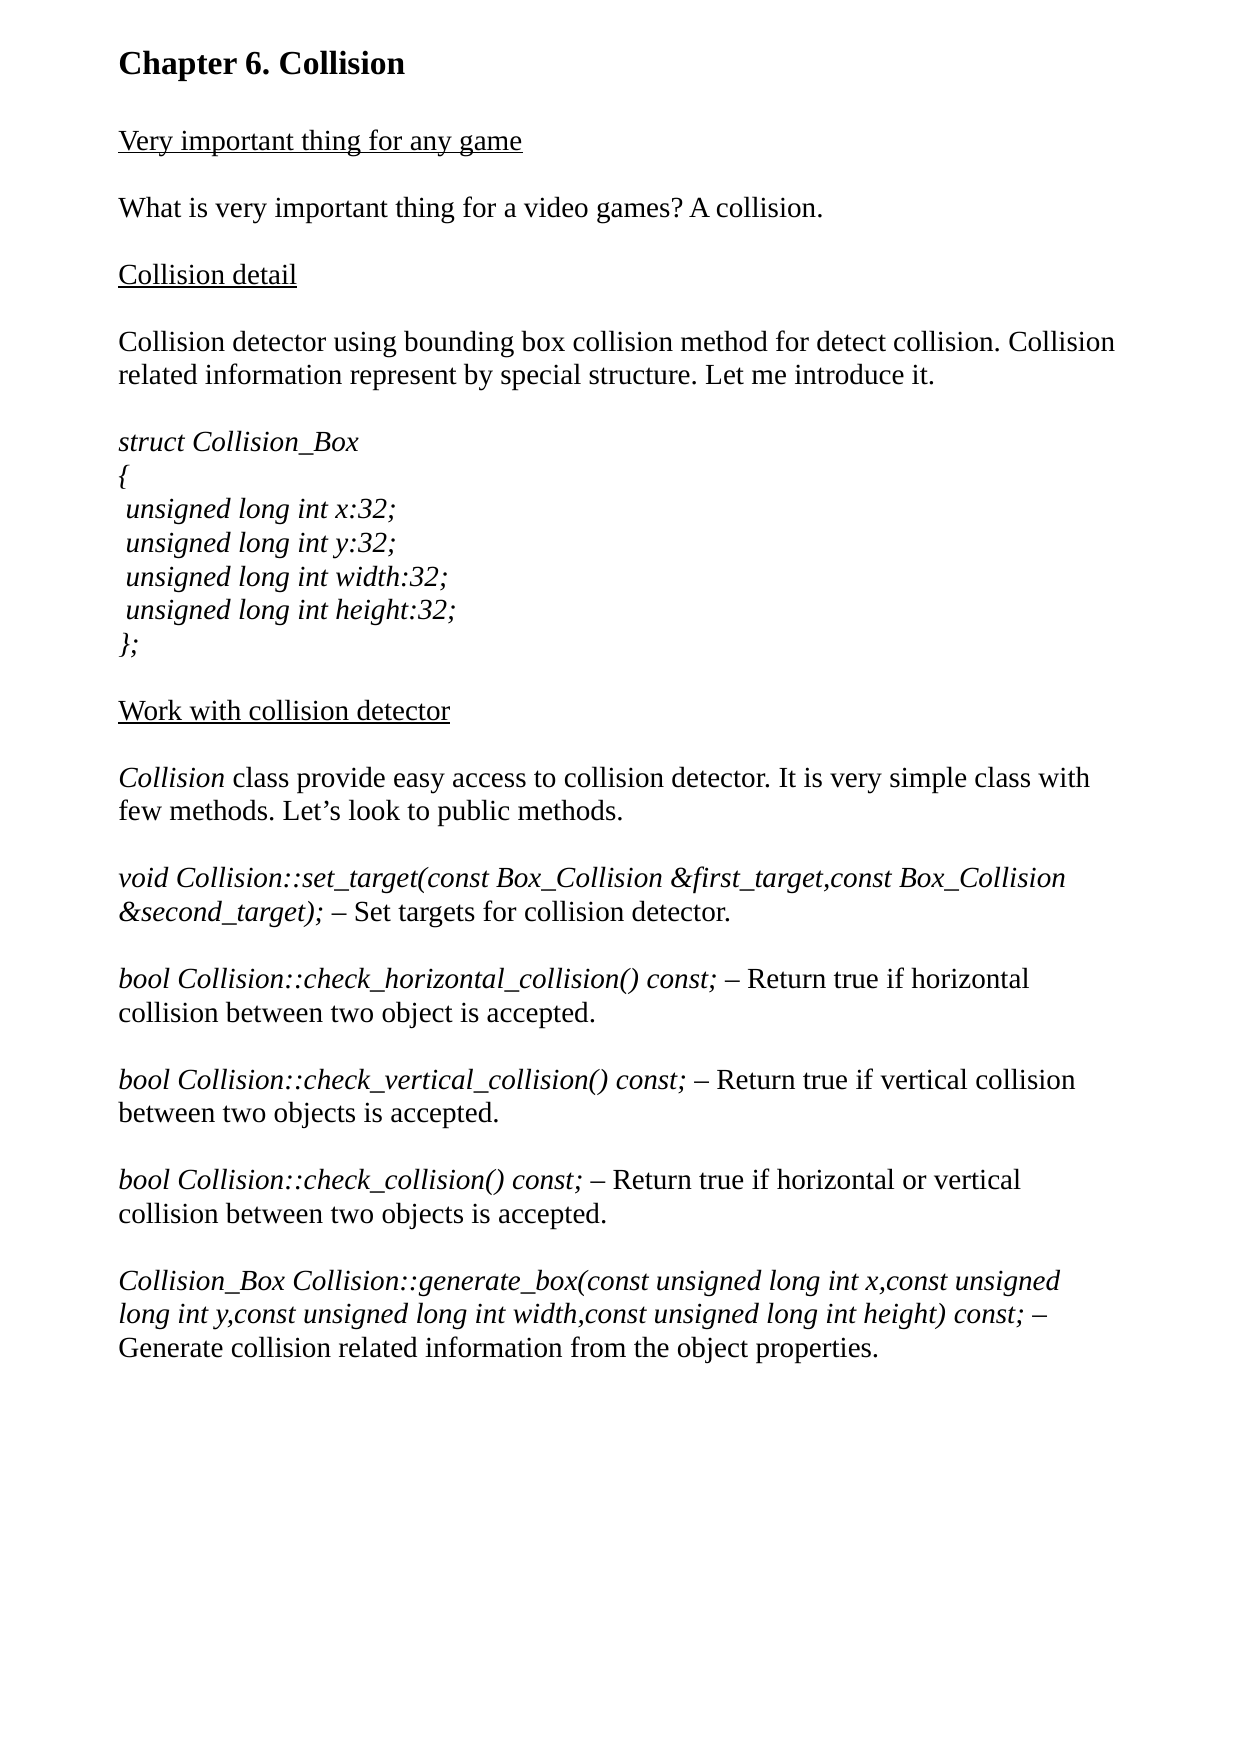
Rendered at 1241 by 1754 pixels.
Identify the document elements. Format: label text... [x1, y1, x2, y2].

text Collision detail [118, 257, 1122, 290]
text unsigned long int height:32; [118, 592, 1122, 626]
text struct Collision_Box [118, 424, 1122, 458]
text void Collision::set_target(const Box_Collision &first_target,const Box_Collision &second_target); – Set targets for collision detector. [118, 861, 1122, 928]
text bool Collision::check_vertical_collision() const; – Return true if vertical collision between two objects is accepted. [118, 1062, 1122, 1129]
text unsigned long int y:32; [118, 525, 1122, 559]
subtitle Chapter 6. Collision [118, 43, 1122, 81]
text Collision_Box Collision::generate_box(const unsigned long int x,const unsigned long int y,const unsigned long int width,const unsigned long int height) const; – Generate collision related information from the object properties. [118, 1263, 1122, 1364]
text Collision class provide easy access to collision detector. It is very simple class with few methods. Let’s look to public methods. [118, 760, 1122, 827]
text bool Collision::check_horizontal_collision() const; – Return true if horizontal collision between two object is accepted. [118, 961, 1122, 1028]
text }; [118, 626, 1122, 659]
text Very important thing for any game [118, 123, 1122, 156]
text bool Collision::check_collision() const; – Return true if horizontal or vertical collision between two objects is accepted. [118, 1162, 1122, 1229]
text Work with collision detector [118, 693, 1122, 726]
text unsigned long int x:32; [118, 492, 1122, 525]
text unsigned long int width:32; [118, 559, 1122, 592]
text { [118, 458, 1122, 492]
text What is very important thing for a video games? A collision. [118, 190, 1122, 223]
text Collision detector using bounding box collision method for detect collision. Collision related information represent by special structure. Let me introduce it. [118, 324, 1122, 391]
